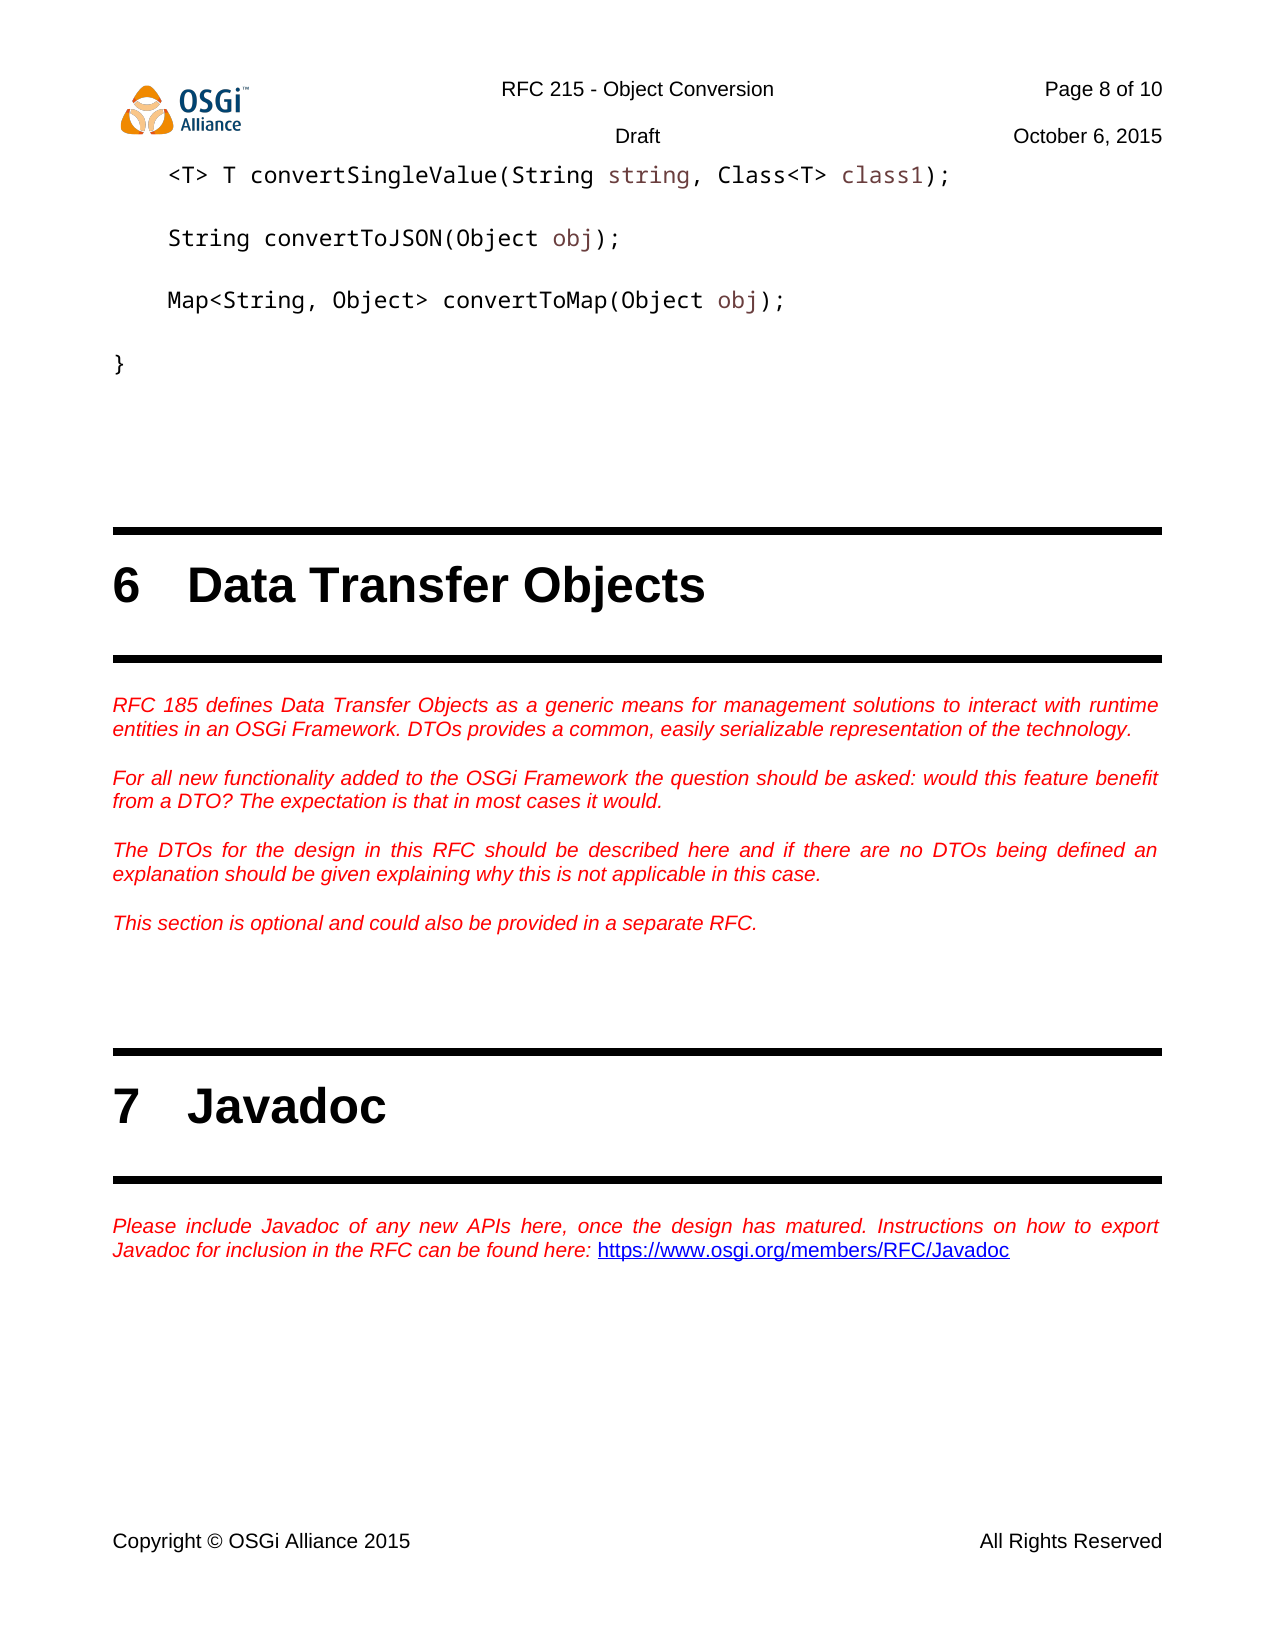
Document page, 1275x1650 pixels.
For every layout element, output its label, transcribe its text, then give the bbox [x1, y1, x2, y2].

text } [112, 346, 1162, 378]
text <T> T convertSingleValue(String string, Class<T> class1); [112, 159, 1162, 190]
text The DTOs for the design in this RFC should be described here and if there are no DTOs being defined an explanation should be given explaining why this is not applicable in this case. [112, 838, 1162, 886]
subtitle Javadoc [112, 1049, 1162, 1184]
text Map<String, Object> convertToMap(Object obj); [112, 284, 1162, 315]
text RFC 185 defines Data Transfer Objects as a generic means for management solutions to interact with runtime entities in an OSGi Framework. DTOs provides a common, easily serializable representation of the technology. [112, 692, 1162, 740]
picture [113, 78, 257, 142]
text For all new functionality added to the OSGi Framework the question should be asked: would this feature benefit from a DTO? The expectation is that in most cases it would. [112, 765, 1162, 813]
subtitle Data Transfer Objects [112, 528, 1162, 663]
text Please include Javadoc of any new APIs here, once the design has matured. Instructions on how to export Javadoc for inclusion in the RFC can be found here: https://www.osgi.org/members/RFC/Javadoc [112, 1213, 1162, 1261]
text This section is optional and could also be provided in a separate RFC. [112, 911, 1162, 935]
text String convertToJSON(Object obj); [112, 221, 1162, 253]
